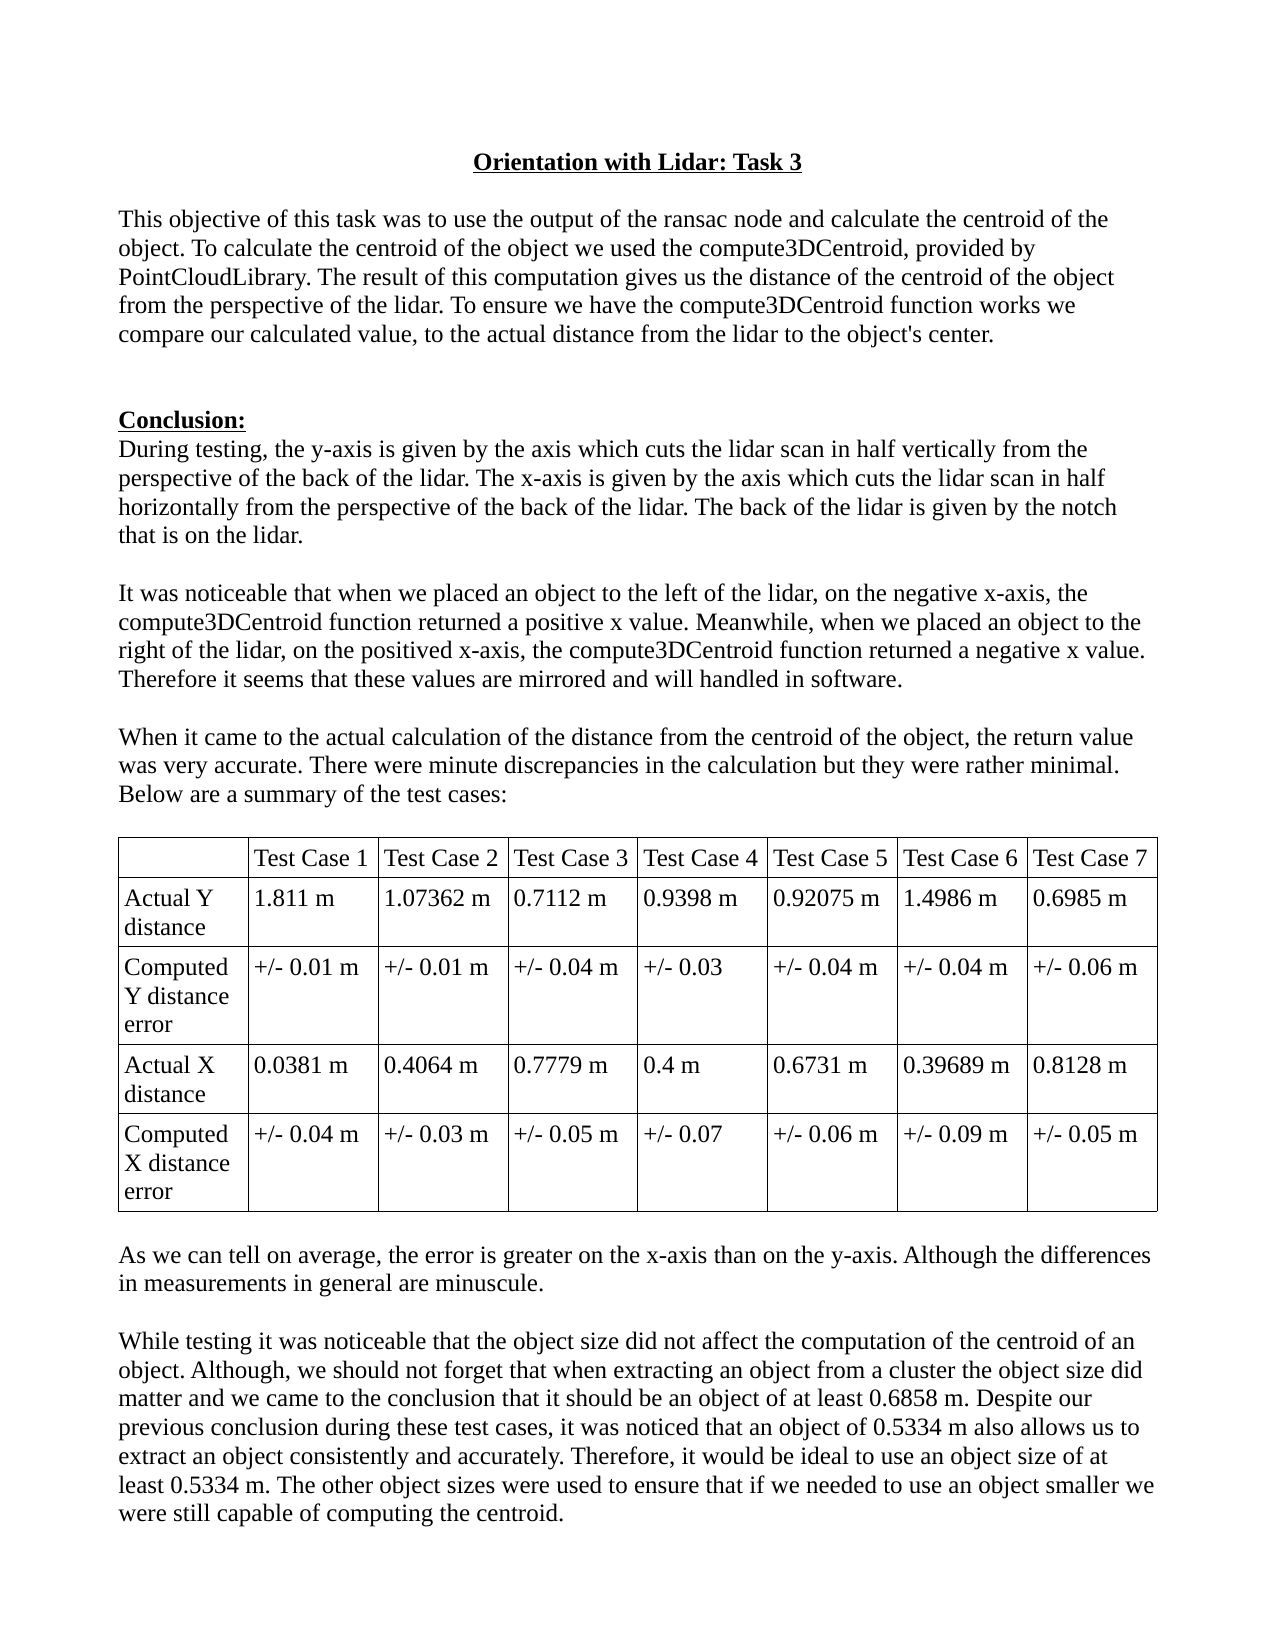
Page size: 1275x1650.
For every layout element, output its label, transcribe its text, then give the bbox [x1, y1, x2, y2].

table_cell +/- 0.06 m [1028, 947, 1157, 1044]
text As we can tell on average, the error is greater on the x-axis than on the y-axis. Although the differences in measurements in general are minuscule. [118, 1240, 1157, 1297]
table_cell +/- 0.04 m [898, 947, 1027, 1044]
table_cell +/- 0.01 m [379, 947, 508, 1044]
table_cell +/- 0.09 m [898, 1114, 1027, 1211]
table_cell +/- 0.04 m [509, 947, 637, 1044]
table_header Test Case 2 [379, 838, 508, 877]
table_cell 0.4064 m [379, 1045, 508, 1113]
text While testing it was noticeable that the object size did not affect the computation of the centroid of an object. Although, we should not forget that when extracting an object from a cluster the object size did matter and we came to the conclusion that it should be an object of at least 0.6858 m. Despite our previous conclusion during these test cases, it was noticed that an object of 0.5334 m also allows us to extract an object consistently and accurately. Therefore, it would be ideal to use an object size of at least 0.5334 m. The other object sizes were used to ensure that if we needed to use an object smaller we were still capable of computing the centroid. [118, 1326, 1157, 1527]
table_cell 0.7112 m [509, 878, 637, 946]
table_cell +/- 0.04 m [768, 947, 897, 1044]
table_cell Computed Y distance error [119, 947, 248, 1044]
table_cell 0.39689 m [898, 1045, 1027, 1113]
table_header Test Case 5 [768, 838, 897, 877]
table_cell 0.92075 m [768, 878, 897, 946]
text This objective of this task was to use the output of the ransac node and calculate the centroid of the object. To calculate the centroid of the object we used the compute3DCentroid, provided by PointCloudLibrary. The result of this computation gives us the distance of the centroid of the object from the perspective of the lidar. To ensure we have the compute3DCentroid function works we compare our calculated value, to the actual distance from the lidar to the object's center. [118, 204, 1157, 348]
table_cell +/- 0.03 [638, 947, 767, 1044]
table_header Test Case 3 [509, 838, 637, 877]
table_cell 1.811 m [249, 878, 378, 946]
table_cell Computed X distance error [119, 1114, 248, 1211]
table_cell +/- 0.05 m [1028, 1114, 1157, 1211]
table_cell +/- 0.04 m [249, 1114, 378, 1211]
table_cell 0.7779 m [509, 1045, 637, 1113]
table_header Test Case 6 [898, 838, 1027, 877]
table_cell 1.4986 m [898, 878, 1027, 946]
table_cell 0.0381 m [249, 1045, 378, 1113]
table_cell 0.4 m [638, 1045, 767, 1113]
table_cell Actual Y distance [119, 878, 248, 946]
table_header Test Case 1 [249, 838, 378, 877]
table_cell 1.07362 m [379, 878, 508, 946]
table_header Test Case 4 [638, 838, 767, 877]
text When it came to the actual calculation of the distance from the centroid of the object, the return value was very accurate. There were minute discrepancies in the calculation but they were rather minimal. Below are a summary of the test cases: [118, 722, 1157, 808]
text Conclusion: [118, 406, 1157, 434]
table_cell +/- 0.01 m [249, 947, 378, 1044]
text It was noticeable that when we placed an object to the left of the lidar, on the negative x-axis, the compute3DCentroid function returned a positive x value. Meanwhile, when we placed an object to the right of the lidar, on the positived x-axis, the compute3DCentroid function returned a negative x value. Therefore it seems that these values are mirrored and will handled in software. [118, 578, 1157, 693]
table_cell Actual X distance [119, 1045, 248, 1113]
table_cell +/- 0.07 [638, 1114, 767, 1211]
table_cell +/- 0.06 m [768, 1114, 897, 1211]
table_cell 0.6731 m [768, 1045, 897, 1113]
table_cell 0.8128 m [1028, 1045, 1157, 1113]
text Orientation with Lidar: Task 3 [118, 147, 1157, 176]
table_cell 0.9398 m [638, 878, 767, 946]
table_cell +/- 0.05 m [509, 1114, 637, 1211]
table_header [119, 838, 248, 877]
table_cell 0.6985 m [1028, 878, 1157, 946]
text During testing, the y-axis is given by the axis which cuts the lidar scan in half vertically from the perspective of the back of the lidar. The x-axis is given by the axis which cuts the lidar scan in half horizontally from the perspective of the back of the lidar. The back of the lidar is given by the notch that is on the lidar. [118, 434, 1157, 549]
table_header Test Case 7 [1028, 838, 1157, 877]
table_cell +/- 0.03 m [379, 1114, 508, 1211]
